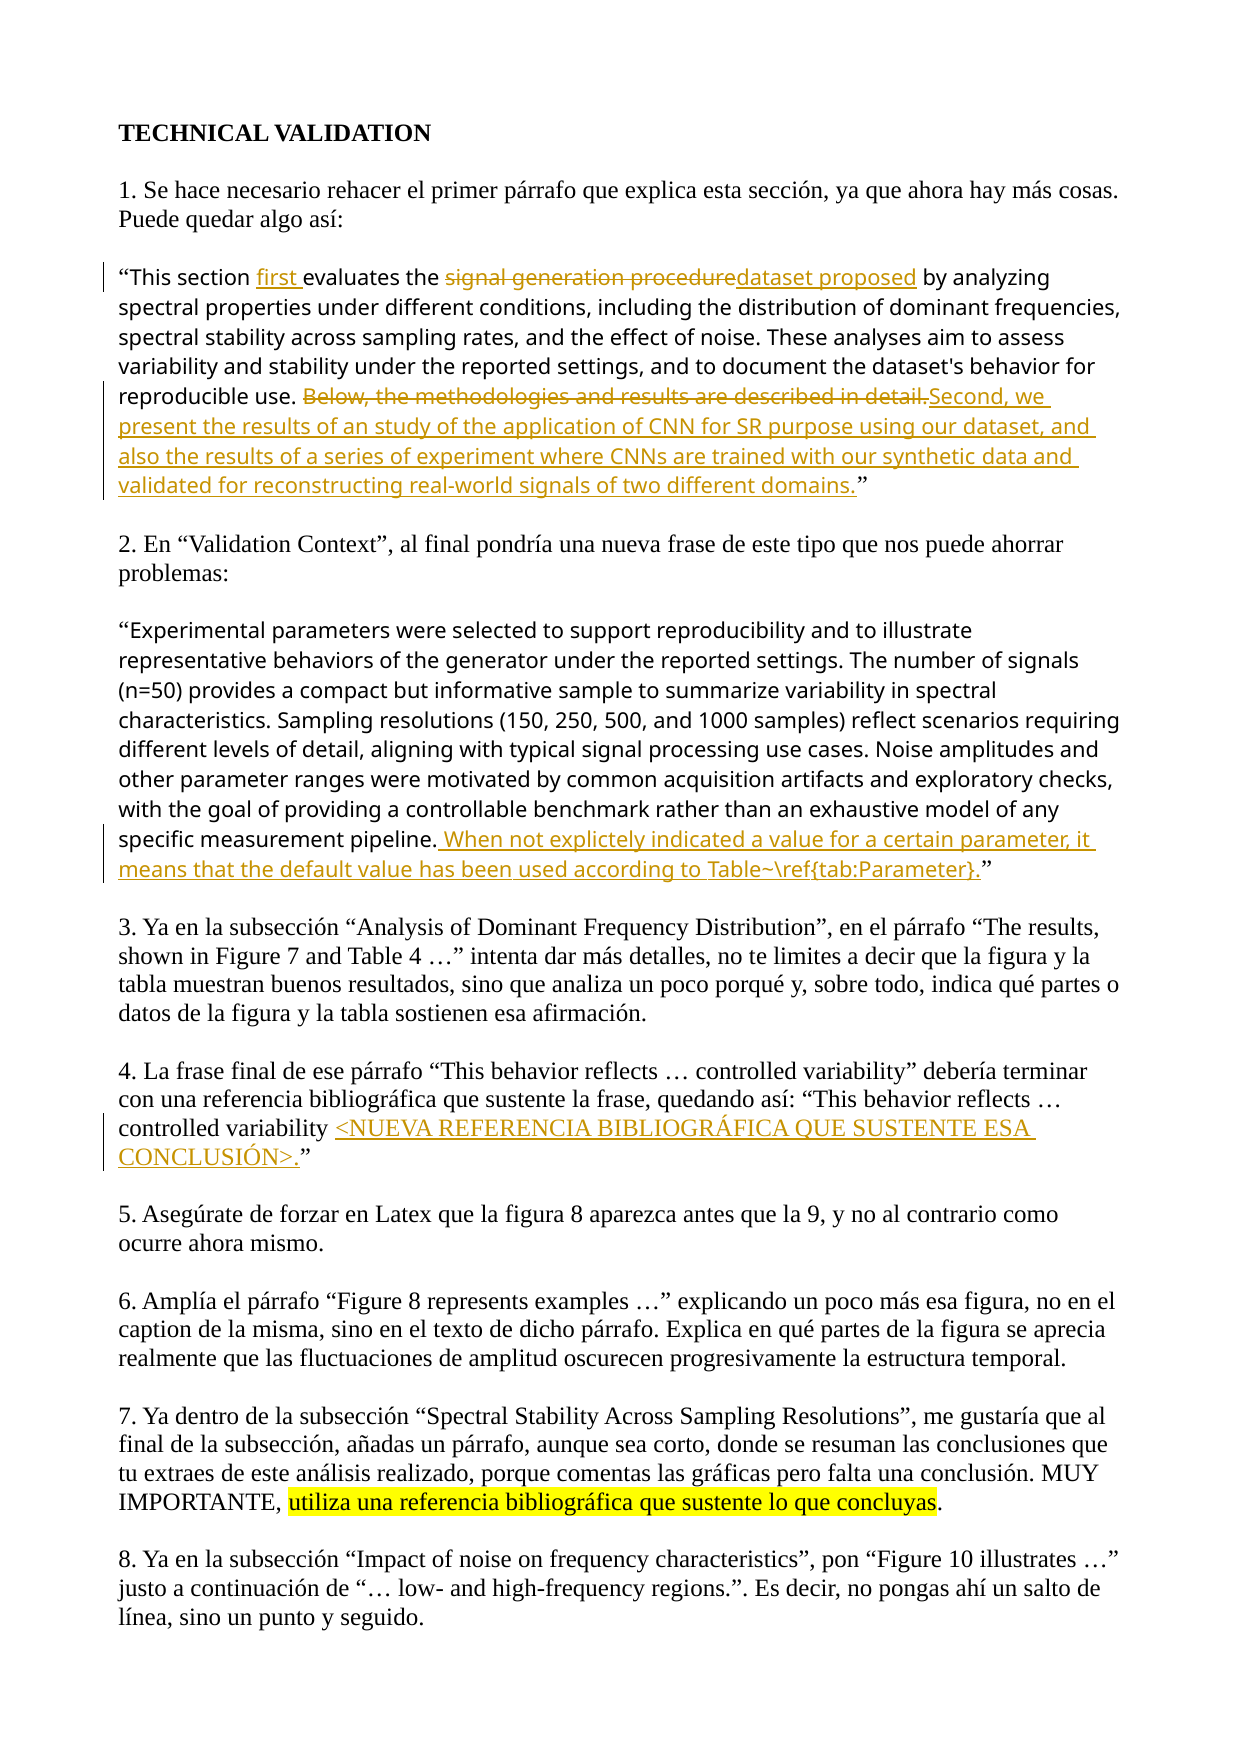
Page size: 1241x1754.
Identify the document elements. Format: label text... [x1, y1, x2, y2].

text 1. Se hace necesario rehacer el primer párrafo que explica esta sección, ya que ahora hay más cosas. Puede quedar algo así: [118, 176, 1122, 233]
text “This section first evaluates the dataset proposed by analyzing spectral properties under different conditions, including the distribution of dominant frequencies, spectral stability across sampling rates, and the effect of noise. These analyses aim to assess variability and stability under the reported settings, and to document the dataset's behavior for reproducible use. Second, we present the results of an study of the application of CNN for SR purpose using our dataset, and also the results of a series of experiment where CNNs are trained with our synthetic data and validated for reconstructing real-world signals of two different domains.” [118, 262, 1122, 500]
text 3. Ya en la subsección “Analysis of Dominant Frequency Distribution”, en el párrafo “The results, shown in Figure 7 and Table 4 …” intenta dar más detalles, no te limites a decir que la figura y la tabla muestran buenos resultados, sino que analiza un poco porqué y, sobre todo, indica qué partes o datos de la figura y la tabla sostienen esa afirmación. [118, 912, 1122, 1027]
text 2. En “Validation Context”, al final pondría una nueva frase de este tipo que nos puede ahorrar problemas: [118, 529, 1122, 586]
text 7. Ya dentro de la subsección “Spectral Stability Across Sampling Resolutions”, me gustaría que al final de la subsección, añadas un párrafo, aunque sea corto, donde se resuman las conclusiones que tu extraes de este análisis realizado, porque comentas las gráficas pero falta una conclusión. MUY IMPORTANTE, utiliza una referencia bibliográfica que sustente lo que concluyas. [118, 1401, 1122, 1516]
text 4. La frase final de ese párrafo “This behavior reflects … controlled variability” debería terminar con una referencia bibliográfica que sustente la frase, quedando así: “This behavior reflects … controlled variability <NUEVA REFERENCIA BIBLIOGRÁFICA QUE SUSTENTE ESA CONCLUSIÓN>.” [118, 1056, 1122, 1171]
text 8. Ya en la subsección “Impact of noise on frequency characteristics”, pon “Figure 10 illustrates …” justo a continuación de “… low- and high-frequency regions.”. Es decir, no pongas ahí un salto de línea, sino un punto y seguido. [118, 1544, 1122, 1631]
text “Experimental parameters were selected to support reproducibility and to illustrate representative behaviors of the generator under the reported settings. The number of signals (n=50) provides a compact but informative sample to summarize variability in spectral characteristics. Sampling resolutions (150, 250, 500, and 1000 samples) reflect scenarios requiring different levels of detail, aligning with typical signal processing use cases. Noise amplitudes and other parameter ranges were motivated by common acquisition artifacts and exploratory checks, with the goal of providing a controllable benchmark rather than an exhaustive model of any specific measurement pipeline. When not explictely indicated a value for a certain parameter, it means that the default value has been used according to Table~\ref{tab:Parameter}.” [118, 615, 1122, 883]
text TECHNICAL VALIDATION [118, 118, 1122, 147]
text 6. Amplía el párrafo “Figure 8 represents examples …” explicando un poco más esa figura, no en el caption de la misma, sino en el texto de dicho párrafo. Explica en qué partes de la figura se aprecia realmente que las fluctuaciones de amplitud oscurecen progresivamente la estructura temporal. [118, 1286, 1122, 1372]
text 5. Asegúrate de forzar en Latex que la figura 8 aparezca antes que la 9, y no al contrario como ocurre ahora mismo. [118, 1199, 1122, 1257]
